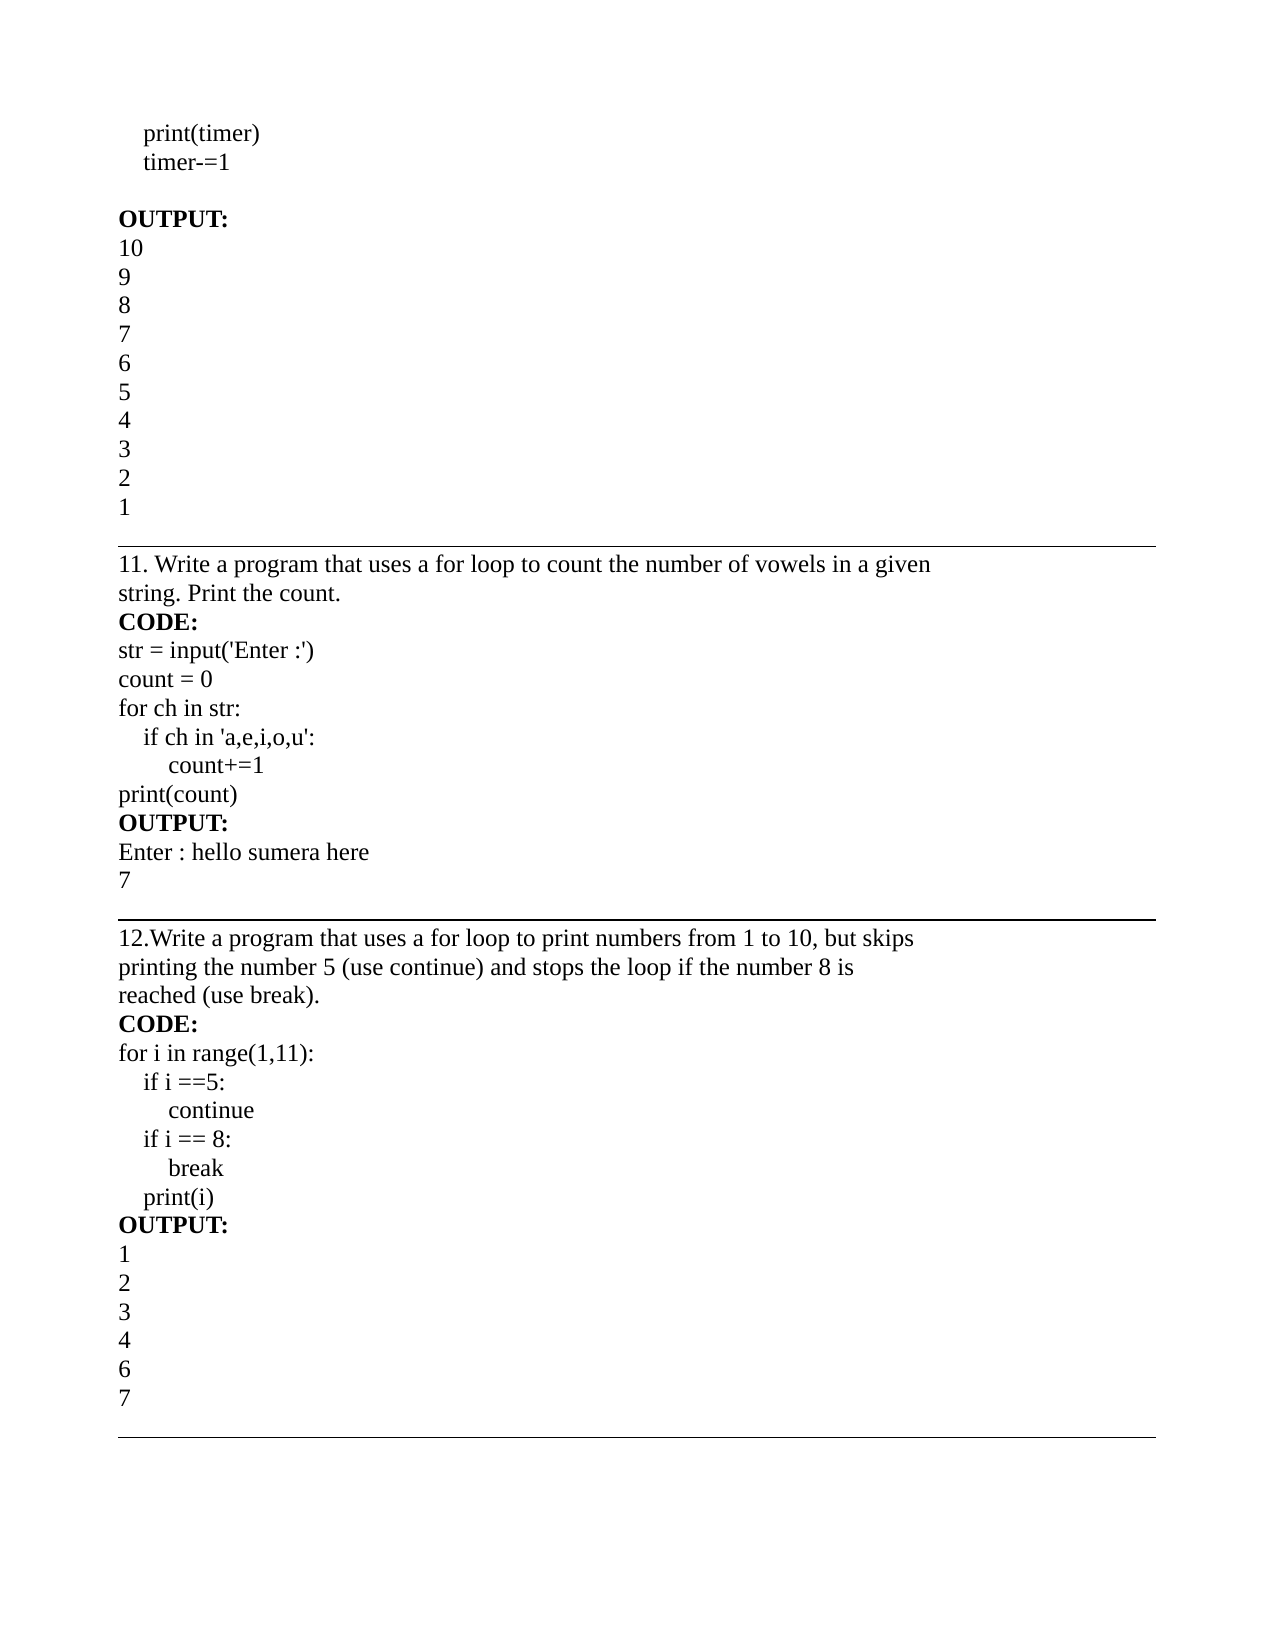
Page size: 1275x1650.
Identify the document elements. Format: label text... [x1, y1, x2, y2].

text OUTPUT: [118, 808, 1157, 837]
text 8 [118, 291, 1157, 319]
text 1 [118, 492, 1157, 521]
text 7 [118, 1383, 1157, 1412]
text if i ==5: [118, 1067, 1157, 1096]
text if ch in 'a,e,i,o,u': [118, 722, 1157, 751]
text print(i) [118, 1182, 1157, 1211]
text 4 [118, 406, 1157, 434]
text 2 [118, 1268, 1157, 1297]
text printing the number 5 (use continue) and stops the loop if the number 8 is [118, 952, 1157, 981]
text continue [118, 1096, 1157, 1124]
text OUTPUT: [118, 204, 1157, 233]
text if i == 8: [118, 1124, 1157, 1153]
text timer-=1 [118, 147, 1157, 176]
text break [118, 1153, 1157, 1182]
text 6 [118, 348, 1157, 377]
text count = 0 [118, 664, 1157, 693]
text 9 [118, 262, 1157, 291]
text count+=1 [118, 751, 1157, 779]
text for i in range(1,11): [118, 1038, 1157, 1067]
text print(timer) [118, 118, 1157, 147]
text 10 [118, 233, 1157, 262]
text OUTPUT: [118, 1211, 1157, 1239]
text 5 [118, 377, 1157, 406]
text 6 [118, 1354, 1157, 1383]
text for ch in str: [118, 693, 1157, 722]
text 7 [118, 866, 1157, 894]
text 3 [118, 1297, 1157, 1326]
text CODE: [118, 1009, 1157, 1038]
text string. Print the count. [118, 578, 1157, 607]
text 3 [118, 434, 1157, 463]
text CODE: [118, 607, 1157, 636]
text 7 [118, 319, 1157, 348]
text Enter : hello sumera here [118, 837, 1157, 866]
text 11. Write a program that uses a for loop to count the number of vowels in a given [118, 549, 1157, 578]
text 4 [118, 1326, 1157, 1354]
text 2 [118, 463, 1157, 492]
text 12.Write a program that uses a for loop to print numbers from 1 to 10, but skips [118, 923, 1157, 952]
text 1 [118, 1239, 1157, 1268]
text str = input('Enter :') [118, 636, 1157, 664]
text reached (use break). [118, 981, 1157, 1009]
text print(count) [118, 779, 1157, 808]
